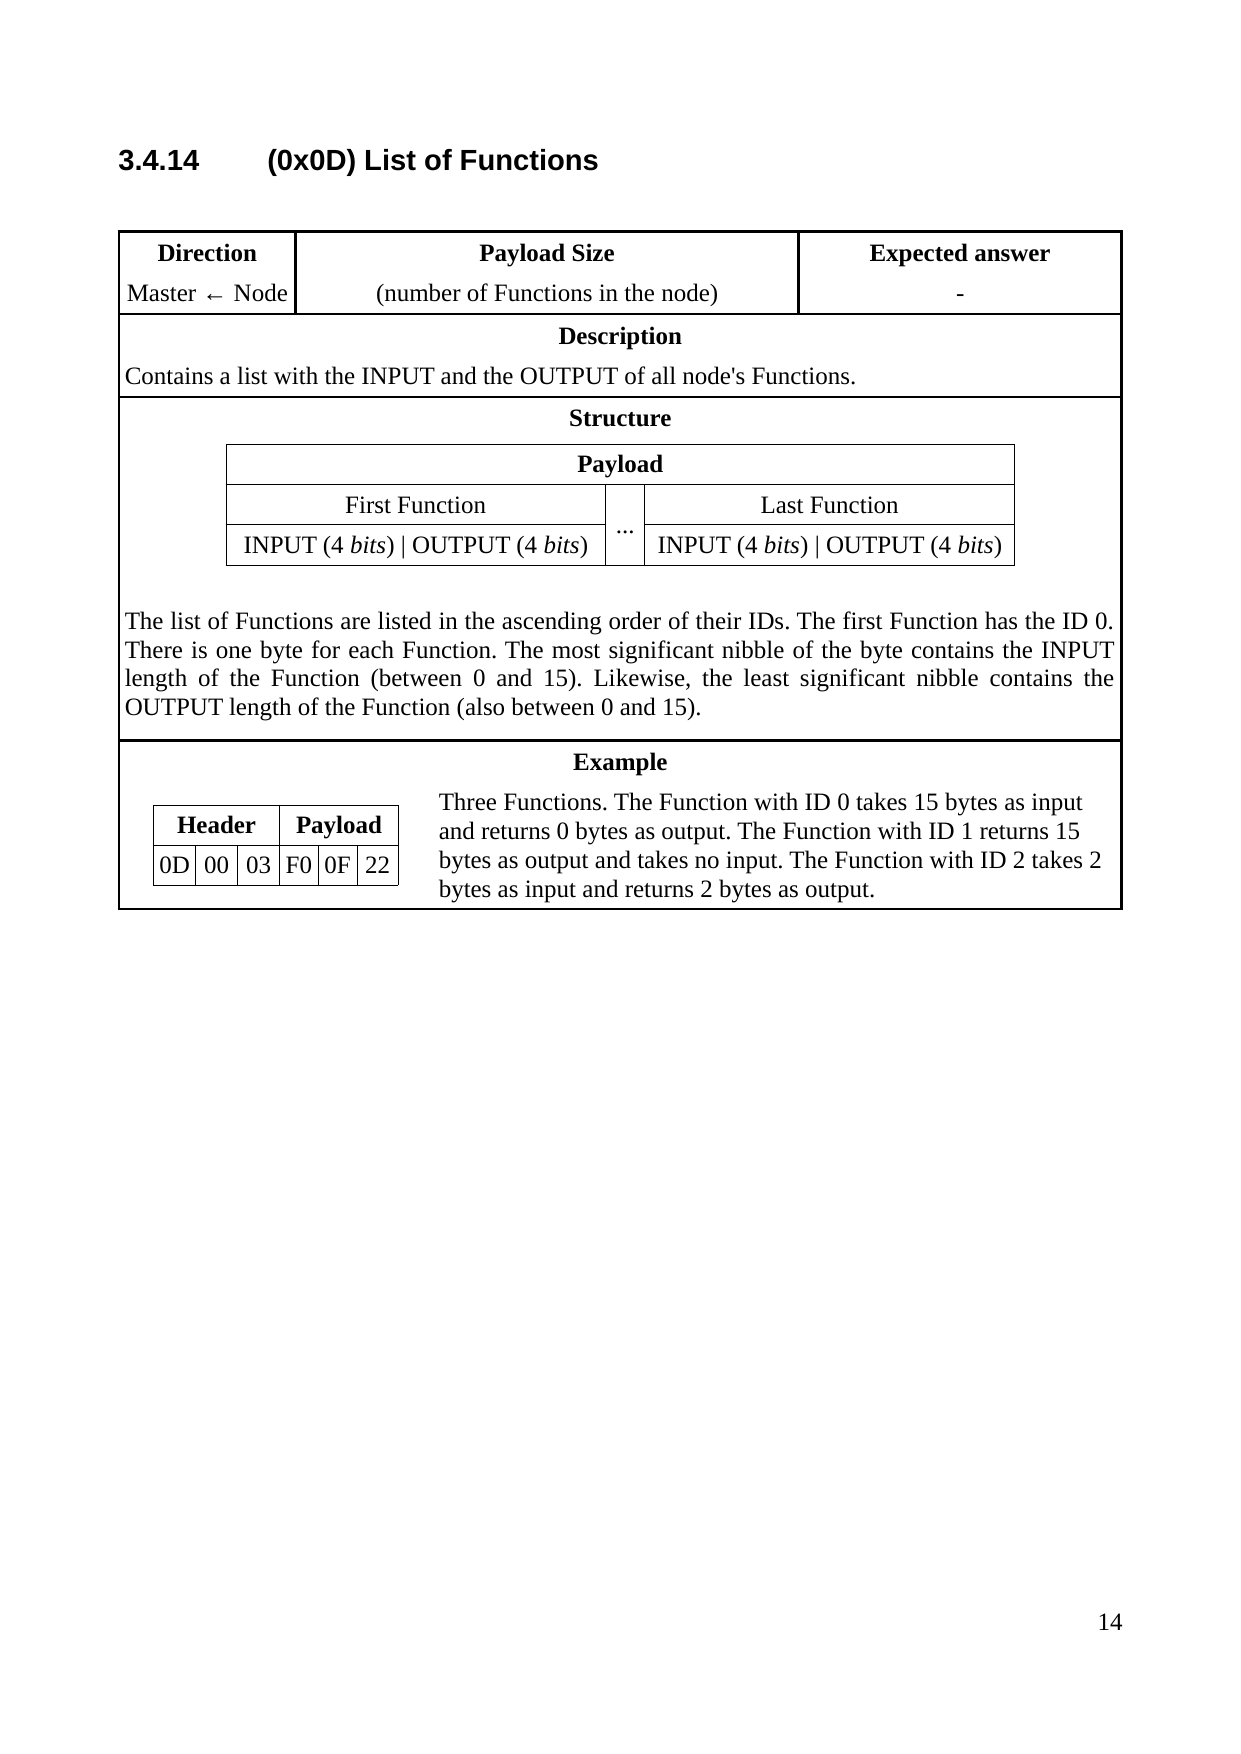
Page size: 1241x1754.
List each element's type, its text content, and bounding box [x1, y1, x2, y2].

table_cell Three Functions. The Function with ID 0 takes 15 bytes as input and returns 0 bytes as output. The Function with ID 1 returns 15 bytes as output and takes no input. The Function with ID 2 takes 2 bytes as input and returns 2 bytes as output. [433, 782, 1120, 908]
table_header Expected answer [800, 233, 1120, 273]
subtitle (0x0D) List of Functions [118, 143, 1122, 177]
table_cell Master ← Node [120, 273, 294, 313]
table_cell 0D [154, 846, 195, 885]
table_cell First Function [227, 485, 605, 524]
table_cell ... [606, 485, 644, 565]
table_cell INPUT (4 bits) | OUTPUT (4 bits) [227, 525, 605, 565]
table_header Header [154, 806, 279, 845]
table_cell Last Function [645, 485, 1014, 524]
table_cell Example [120, 742, 1120, 782]
table_cell 03 [238, 846, 279, 885]
table_header Direction [120, 233, 294, 273]
table_cell F0 [280, 846, 318, 885]
table_cell 00 [196, 846, 237, 885]
table_cell Structure [120, 398, 1120, 438]
table_cell The list of Functions are listed in the ascending order of their IDs. The first Function has the ID 0. There is one byte for each Function. The most significant nibble of the byte contains the INPUT length of the Function (between 0 and 15). Likewise, the least significant nibble contains the OUTPUT length of the Function (also between 0 and 15). [120, 438, 1120, 739]
table_cell - [800, 273, 1120, 313]
table_header Payload Size [297, 233, 797, 273]
table_cell Description [120, 315, 1120, 355]
table_cell INPUT (4 bits) | OUTPUT (4 bits) [645, 525, 1014, 565]
table_header Payload [280, 806, 398, 845]
table_cell Contains a list with the INPUT and the OUTPUT of all node's Functions. [120, 355, 1120, 396]
table_cell (number of Functions in the node) [297, 273, 797, 313]
table_header Payload [227, 445, 1014, 484]
table_cell 0F [319, 846, 357, 885]
table_cell [120, 782, 433, 908]
table_cell 22 [358, 846, 398, 885]
